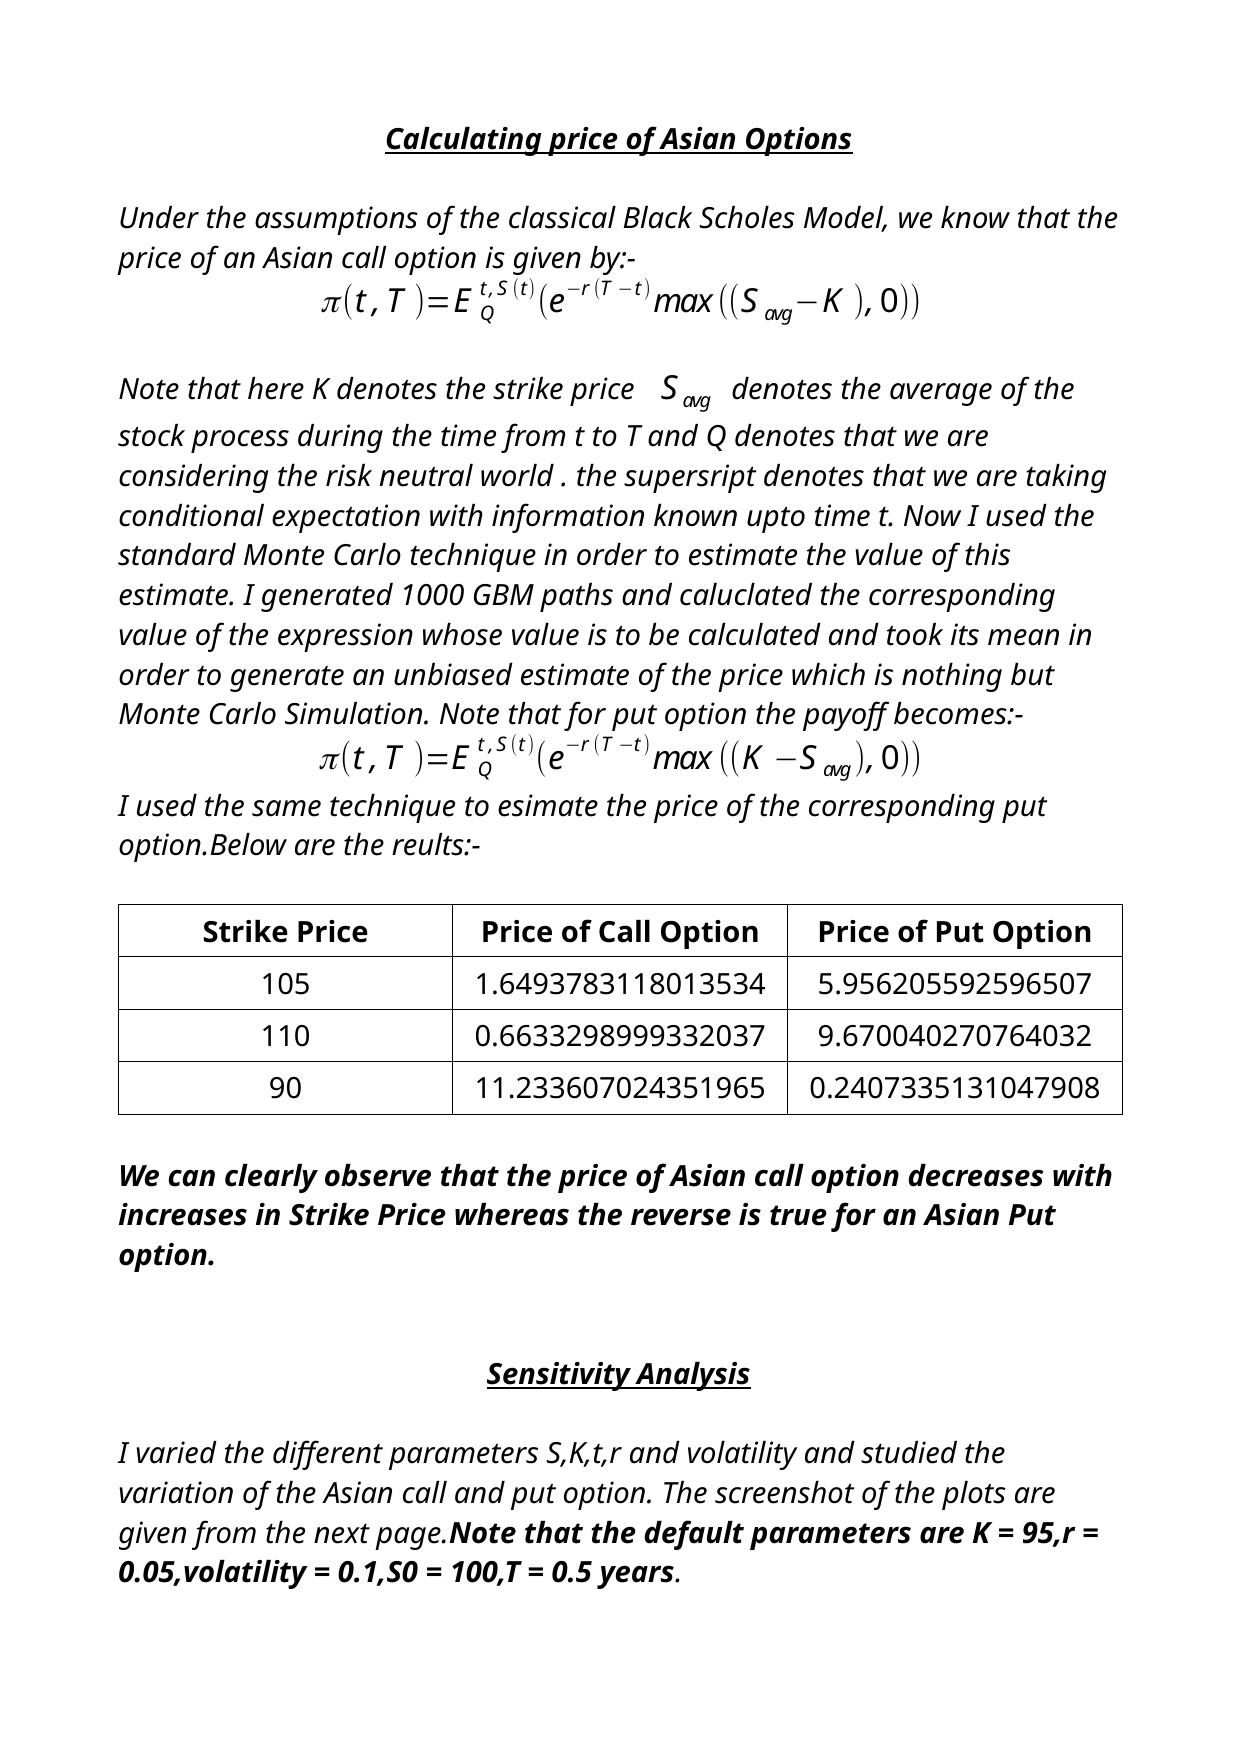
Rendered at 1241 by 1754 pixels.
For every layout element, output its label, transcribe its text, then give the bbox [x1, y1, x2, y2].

table_cell 0.6633298999332037 [453, 1010, 787, 1061]
text Sensitivity Analysis [118, 1353, 1122, 1393]
table_cell 5.956205592596507 [788, 957, 1122, 1008]
table_cell 11.233607024351965 [453, 1062, 787, 1114]
table_header Price of Call Option [453, 905, 787, 956]
table_cell 9.670040270764032 [788, 1010, 1122, 1061]
table_cell 0.2407335131047908 [788, 1062, 1122, 1114]
table_header Price of Put Option [788, 905, 1122, 956]
text Calculating price of Asian Options [118, 118, 1122, 158]
table_cell 105 [119, 957, 452, 1008]
text Under the assumptions of the classical Black Scholes Model, we know that the price of an Asian call option is given by:- [118, 197, 1122, 277]
table_cell 90 [119, 1062, 452, 1114]
text I varied the different parameters S,K,t,r and volatility and studied the variation of the Asian call and put option. The screenshot of the plots are given from the next page.Note that the default parameters are K = 95,r = 0.05,volatility = 0.1,S0 = 100,T = 0.5 years. [118, 1433, 1122, 1591]
text I used the same technique to esimate the price of the corresponding put option.Below are the reults:- [118, 785, 1122, 864]
table_header Strike Price [119, 905, 452, 956]
text Note that here K denotes the strike price denotes the average of the stock process during the time from t to T and Q denotes that we are considering the risk neutral world . the supersript denotes that we are taking conditional expectation with information known upto time t. Now I used the standard Monte Carlo technique in order to estimate the value of this estimate. I generated 1000 GBM paths and caluclated the corresponding value of the expression whose value is to be calculated and took its mean in order to generate an unbiased estimate of the price which is nothing but Monte Carlo Simulation. Note that for put option the payoff becomes:- [118, 368, 1122, 733]
table_cell 110 [119, 1010, 452, 1061]
text We can clearly observe that the price of Asian call option decreases with increases in Strike Price whereas the reverse is true for an Asian Put option. [118, 1155, 1122, 1274]
table_cell 1.6493783118013534 [453, 957, 787, 1008]
